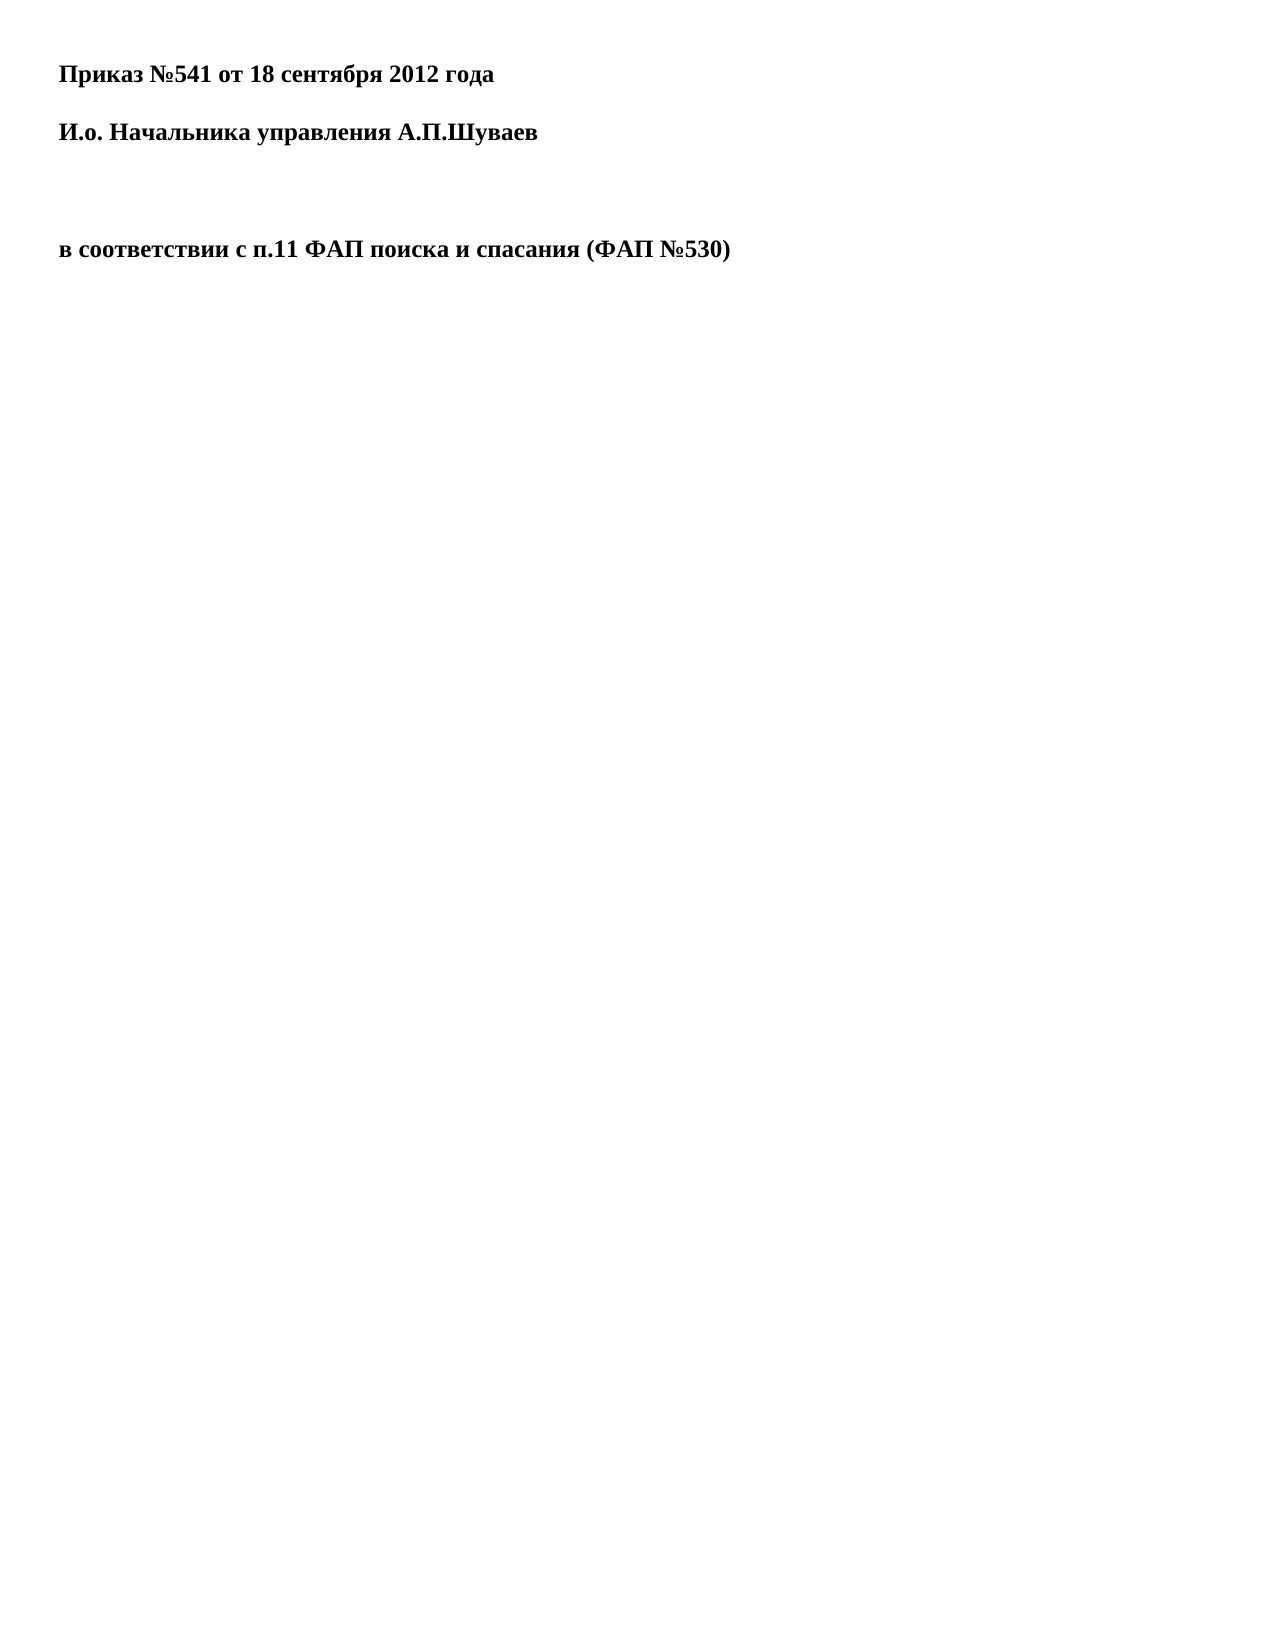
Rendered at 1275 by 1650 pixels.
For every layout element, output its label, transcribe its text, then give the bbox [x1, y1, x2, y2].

text в соответствии с п.11 ФАП поиска и спасания (ФАП №530) [58, 234, 1216, 262]
text И.о. Начальника управления А.П.Шуваев [58, 117, 1216, 146]
text Приказ №541 от 18 сентября 2012 года [58, 59, 1216, 88]
